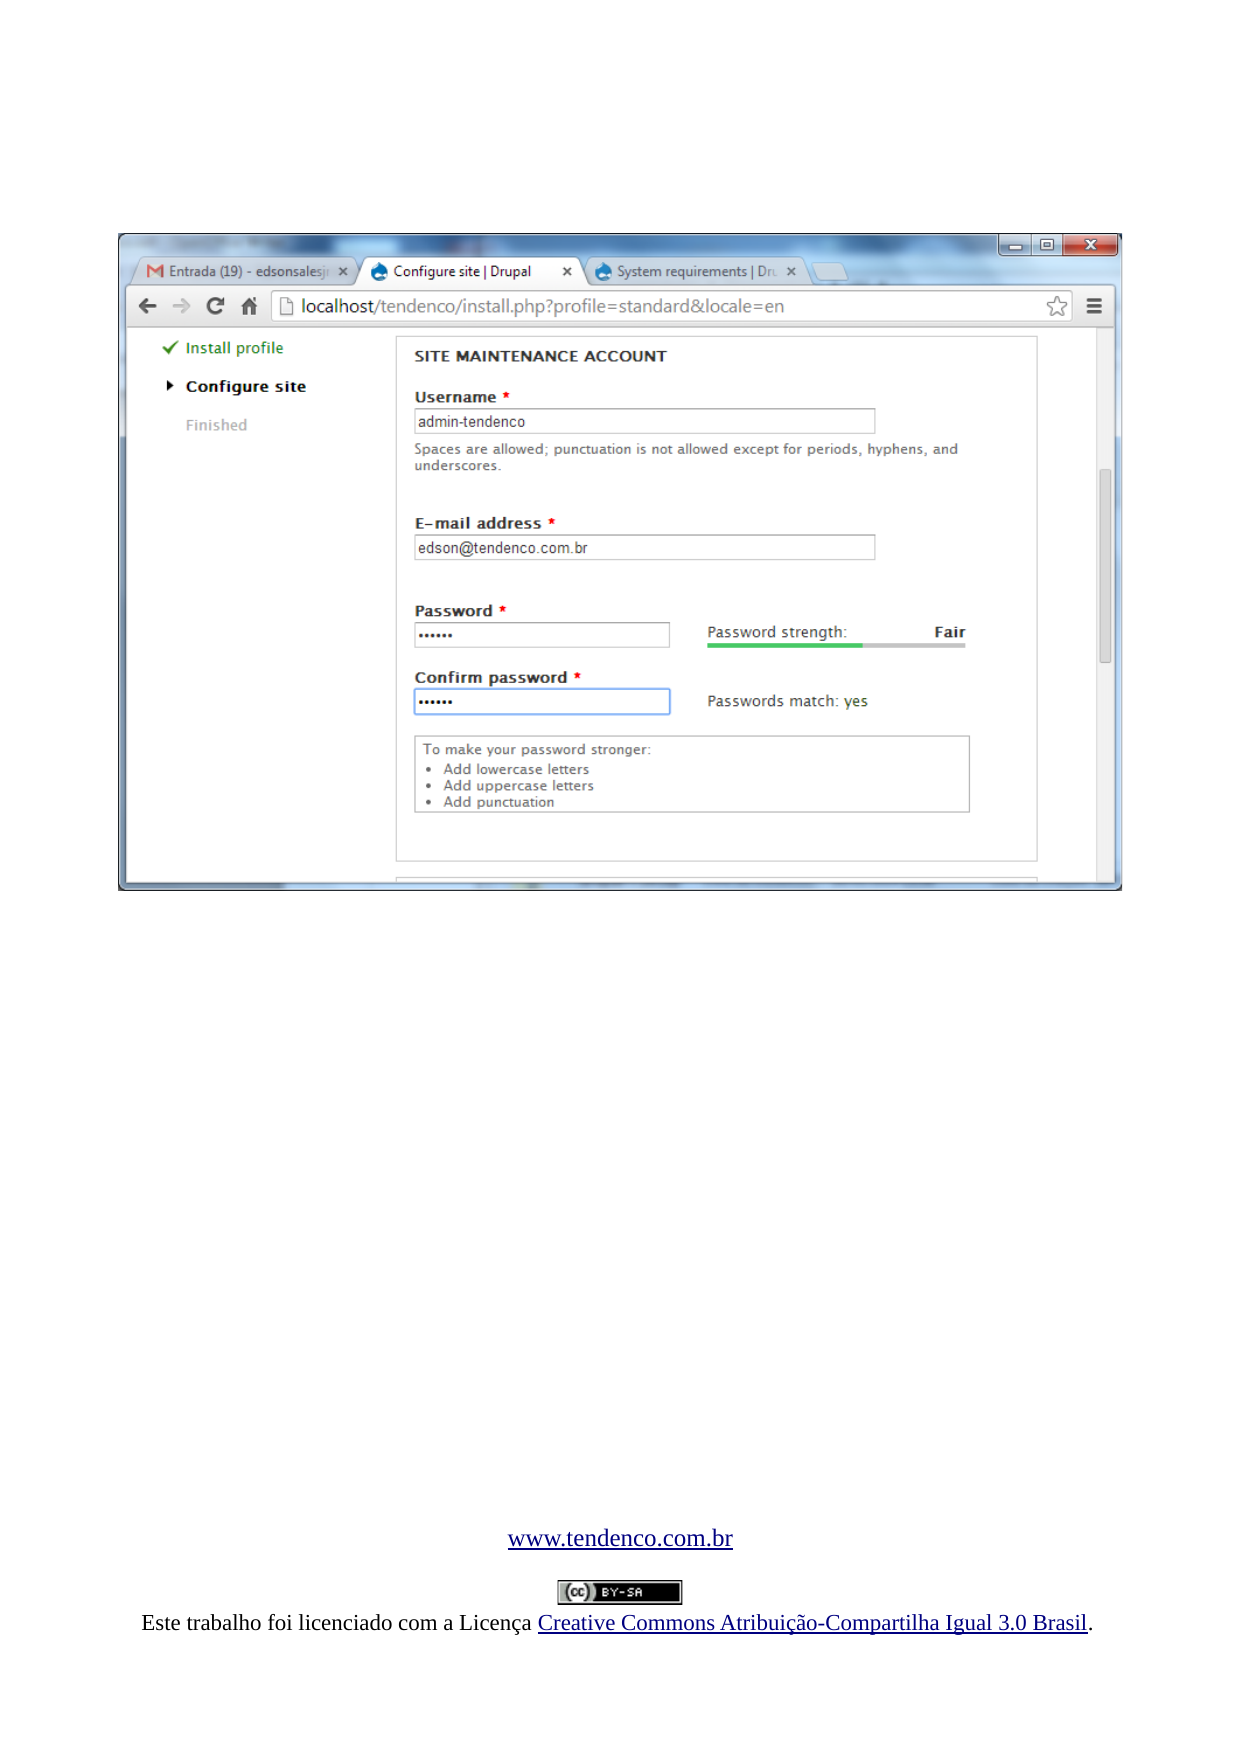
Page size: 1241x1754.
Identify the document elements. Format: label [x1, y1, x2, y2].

picture [557, 1580, 683, 1605]
picture [118, 233, 1123, 891]
